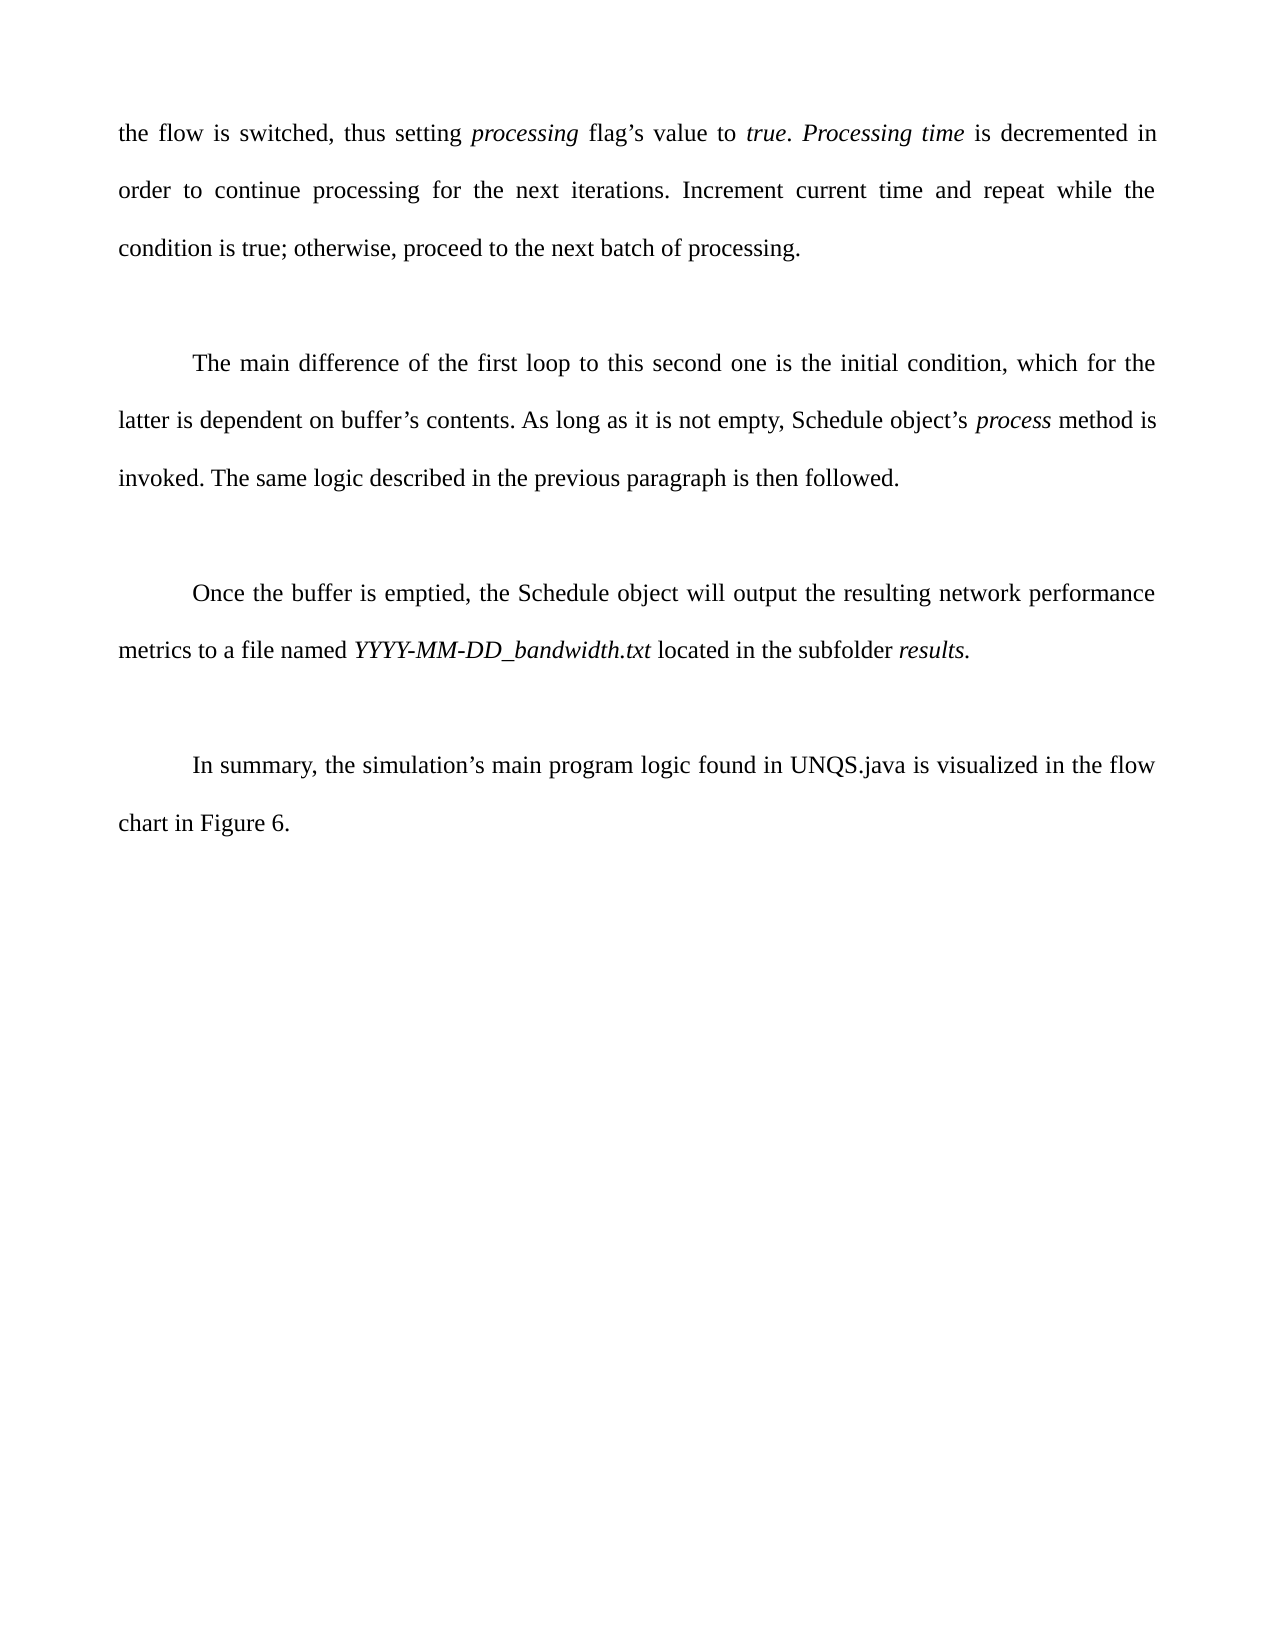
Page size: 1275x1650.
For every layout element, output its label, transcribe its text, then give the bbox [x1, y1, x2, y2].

text The main difference of the first loop to this second one is the initial condition, which for the latter is dependent on buffer’s contents. As long as it is not empty, Schedule object’s process method is invoked. The same logic described in the previous paragraph is then followed. [118, 348, 1157, 492]
text Once the buffer is emptied, the Schedule object will output the resulting network performance metrics to a file named YYYY-MM-DD_bandwidth.txt located in the subfolder results. [118, 578, 1157, 664]
text the flow is switched, thus setting processing flag’s value to true. Processing time is decremented in order to continue processing for the next iterations. Increment current time and repeat while the condition is true; otherwise, proceed to the next batch of processing. [118, 118, 1157, 262]
text In summary, the simulation’s main program logic found in UNQS.java is visualized in the flow chart in Figure 6. [118, 751, 1157, 837]
